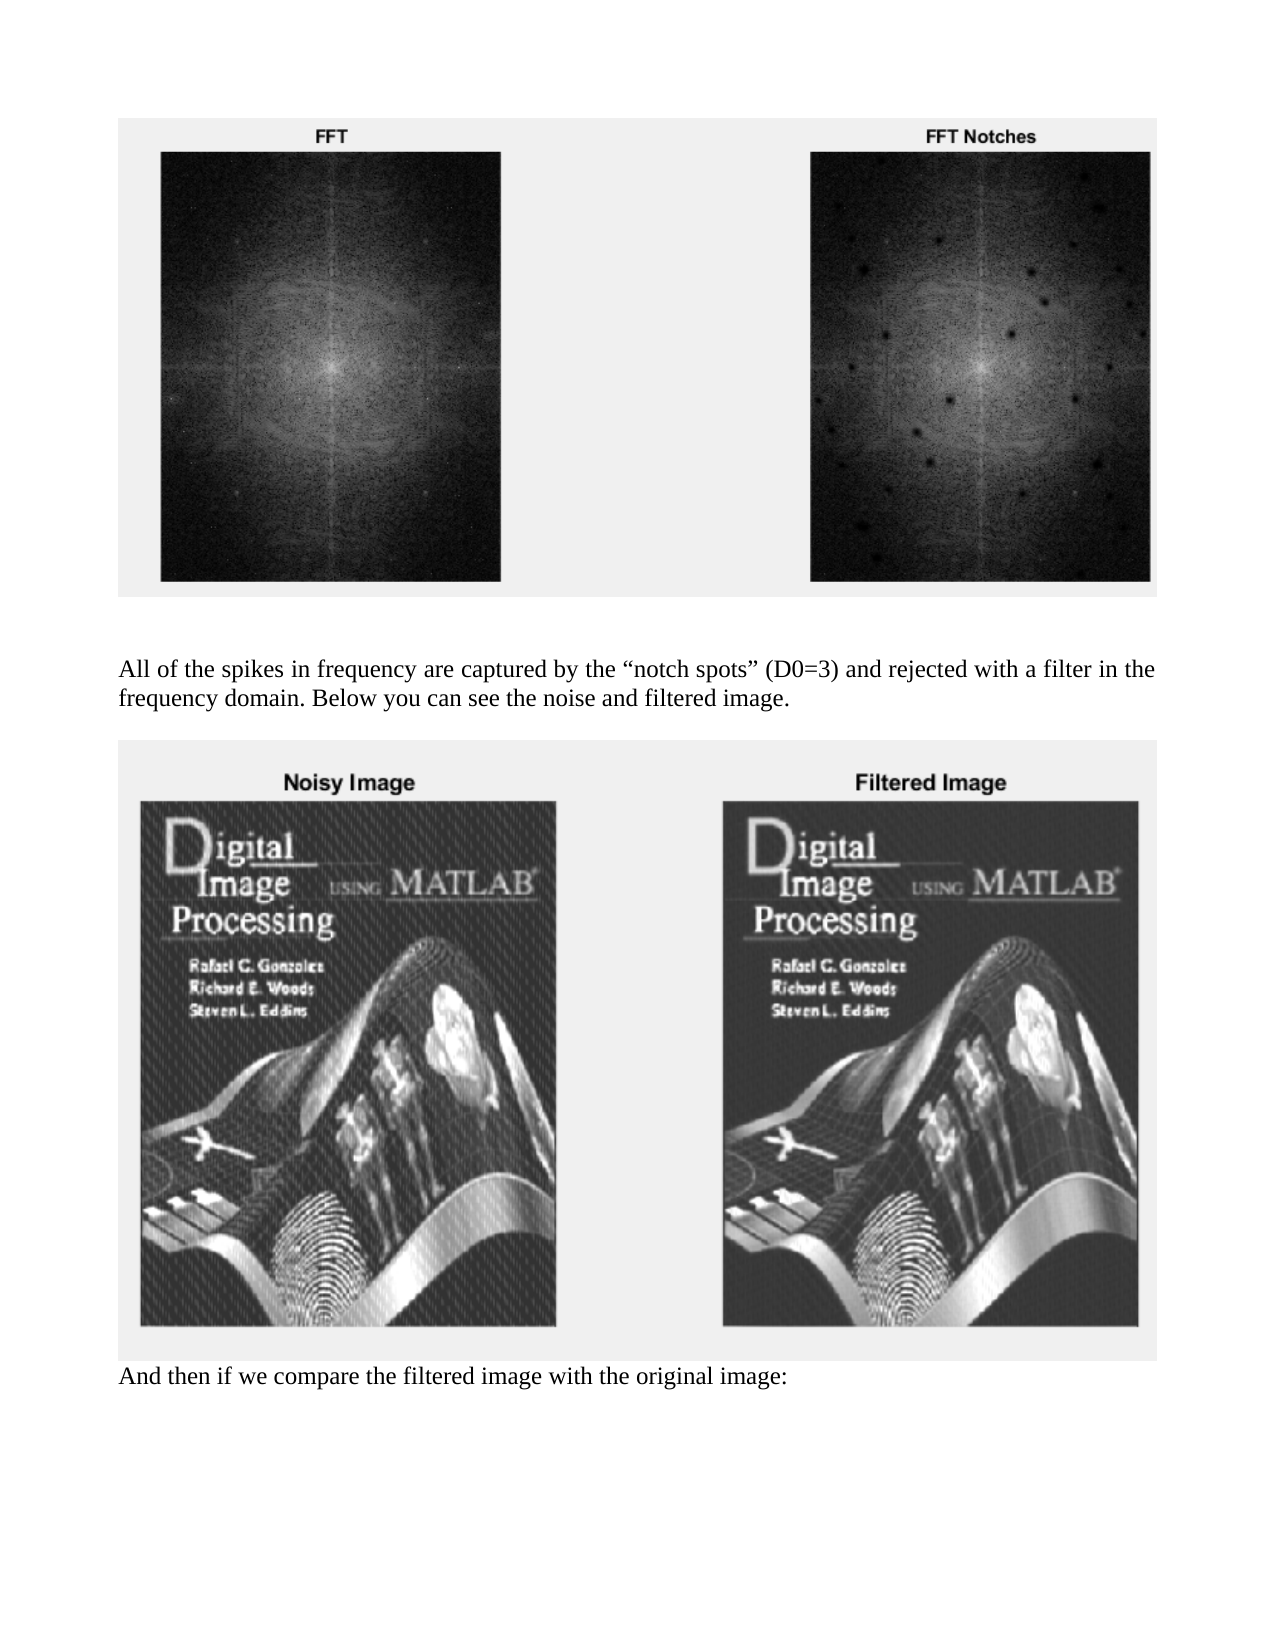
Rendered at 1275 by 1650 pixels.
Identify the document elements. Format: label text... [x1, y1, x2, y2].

text All of the spikes in frequency are captured by the “notch spots” (D0=3) and rejected with a filter in the frequency domain. Below you can see the noise and filtered image. [118, 654, 1157, 712]
picture [118, 740, 1157, 1361]
picture [118, 118, 1157, 597]
text And then if we compare the filtered image with the original image: [118, 1361, 1157, 1389]
